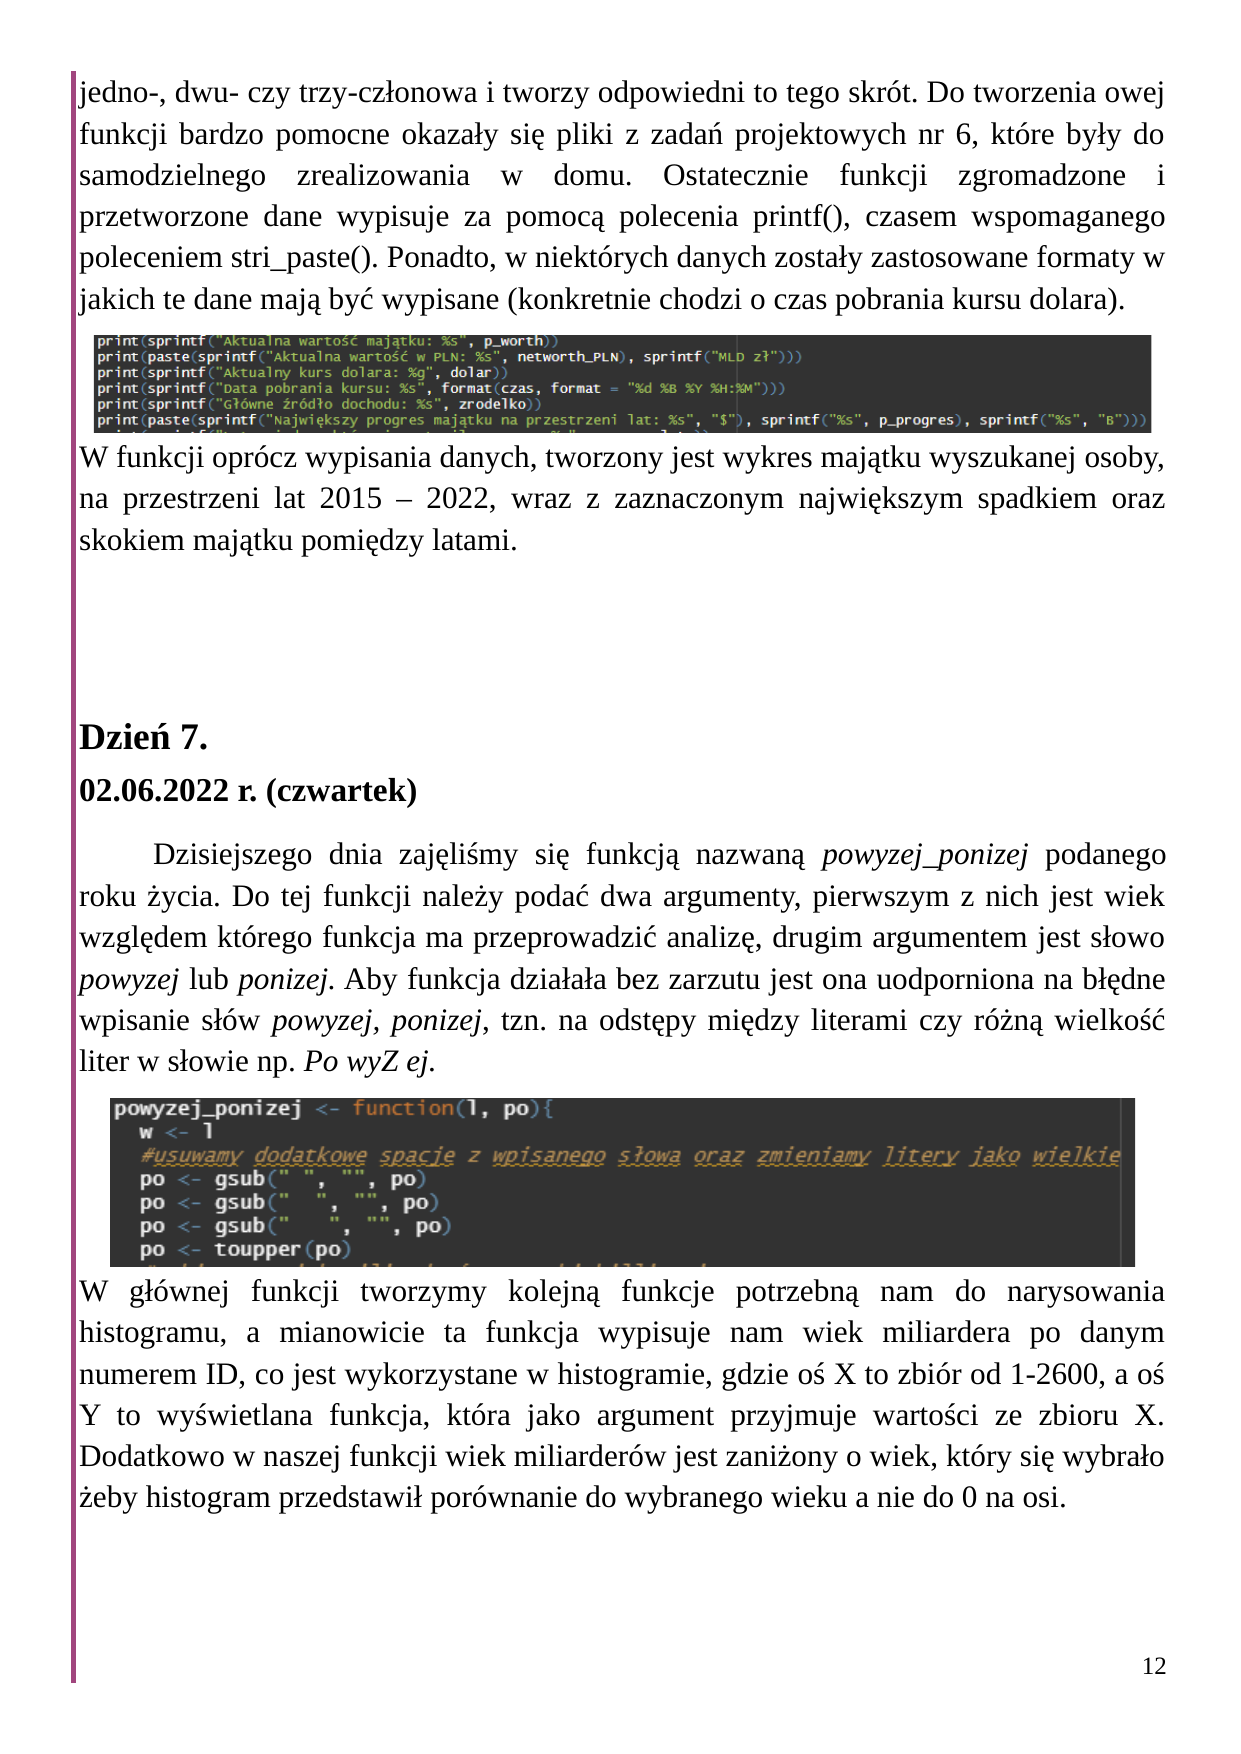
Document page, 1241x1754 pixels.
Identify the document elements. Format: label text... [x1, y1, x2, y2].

text W głównej funkcji tworzymy kolejną funkcje potrzebną nam do narysowania histogramu, a mianowicie ta funkcja wypisuje nam wiek miliardera po danym numerem ID, co jest wykorzystane w histogramie, gdzie oś X to zbiór od 1-2600, a oś Y to wyświetlana funkcja, która jako argument przyjmuje wartości ze zbioru X. Dodatkowo w naszej funkcji wiek miliarderów jest zaniżony o wiek, który się wybrało żeby histogram przedstawił porównanie do wybranego wieku a nie do 0 na osi. [79, 1098, 1166, 1514]
picture [93, 335, 1152, 433]
picture [110, 1098, 1136, 1267]
text 02.06.2022 r. (czwartek) [79, 770, 1166, 809]
text jedno-, dwu- czy trzy-członowa i tworzy odpowiedni to tego skrót. Do tworzenia owej funkcji bardzo pomocne okazały się pliki z zadań projektowych nr 6, które były do samodzielnego zrealizowania w domu. Ostatecznie funkcji zgromadzone i przetworzone dane wypisuje za pomocą polecenia printf(), czasem wspomaganego poleceniem stri_paste(). Ponadto, w niektórych danych zostały zastosowane formaty w jakich te dane mają być wypisane (konkretnie chodzi o czas pobrania kursu dolara). [79, 74, 1166, 316]
text W funkcji oprócz wypisania danych, tworzony jest wykres majątku wyszukanej osoby, na przestrzeni lat 2015 – 2022, wraz z zaznaczonym największym spadkiem oraz skokiem majątku pomiędzy latami. [79, 336, 1166, 557]
subtitle Dzień 7. [79, 715, 1166, 758]
text Dzisiejszego dnia zajęliśmy się funkcją nazwaną powyzej_ponizej podanego roku życia. Do tej funkcji należy podać dwa argumenty, pierwszym z nich jest wiek względem którego funkcja ma przeprowadzić analizę, drugim argumentem jest słowo powyzej lub ponizej. Aby funkcja działała bez zarzutu jest ona uodporniona na błędne wpisanie słów powyzej, ponizej, tzn. na odstępy między literami czy różną wielkość liter w słowie np. Po wyZ ej. [79, 829, 1166, 1078]
